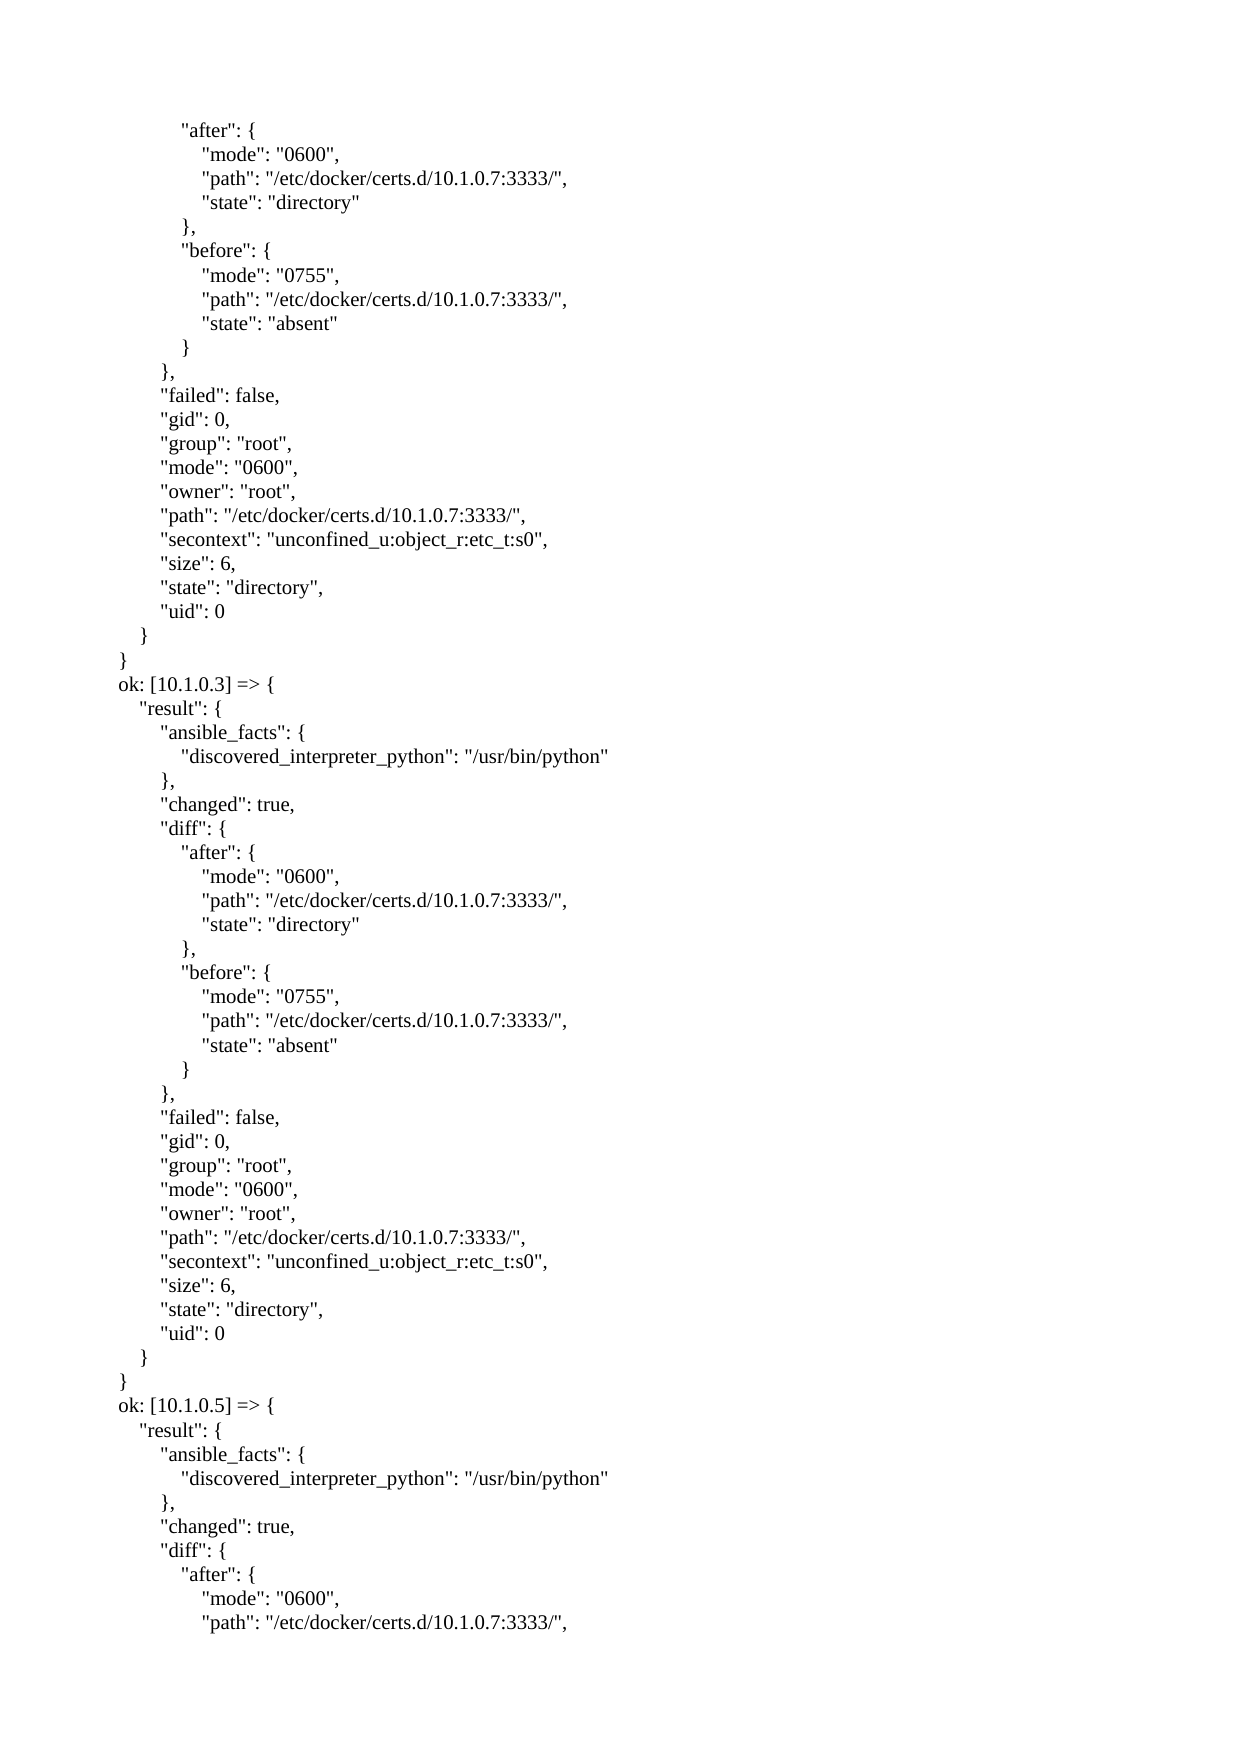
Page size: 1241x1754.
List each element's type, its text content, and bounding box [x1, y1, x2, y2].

text "before": { [118, 960, 1122, 984]
text "path": "/etc/docker/certs.d/10.1.0.7:3333/", [118, 1610, 1122, 1634]
text "owner": "root", [118, 479, 1122, 503]
text }, [118, 936, 1122, 960]
text "owner": "root", [118, 1201, 1122, 1225]
text }, [118, 1490, 1122, 1514]
text }, [118, 214, 1122, 238]
text "after": { [118, 118, 1122, 142]
text "group": "root", [118, 431, 1122, 455]
text "path": "/etc/docker/certs.d/10.1.0.7:3333/", [118, 166, 1122, 190]
text "size": 6, [118, 1273, 1122, 1297]
text "path": "/etc/docker/certs.d/10.1.0.7:3333/", [118, 287, 1122, 311]
text "state": "absent" [118, 1032, 1122, 1057]
text "discovered_interpreter_python": "/usr/bin/python" [118, 1466, 1122, 1490]
text } [118, 1369, 1122, 1393]
text "mode": "0600", [118, 1177, 1122, 1201]
text "result": { [118, 1417, 1122, 1442]
text "path": "/etc/docker/certs.d/10.1.0.7:3333/", [118, 888, 1122, 912]
text } [118, 1057, 1122, 1081]
text } [118, 623, 1122, 647]
text "failed": false, [118, 1105, 1122, 1129]
text "path": "/etc/docker/certs.d/10.1.0.7:3333/", [118, 1008, 1122, 1032]
text "changed": true, [118, 1514, 1122, 1538]
text } [118, 1345, 1122, 1369]
text "mode": "0600", [118, 864, 1122, 888]
text "ansible_facts": { [118, 720, 1122, 744]
text } [118, 647, 1122, 672]
text "state": "directory" [118, 190, 1122, 214]
text "mode": "0600", [118, 1586, 1122, 1610]
text "before": { [118, 238, 1122, 262]
text ok: [10.1.0.5] => { [118, 1393, 1122, 1417]
text "gid": 0, [118, 407, 1122, 431]
text ok: [10.1.0.3] => { [118, 672, 1122, 696]
text }, [118, 1081, 1122, 1105]
text "mode": "0755", [118, 984, 1122, 1008]
text "after": { [118, 840, 1122, 864]
text }, [118, 359, 1122, 383]
text "uid": 0 [118, 599, 1122, 623]
text "ansible_facts": { [118, 1442, 1122, 1466]
text "discovered_interpreter_python": "/usr/bin/python" [118, 744, 1122, 768]
text "state": "directory", [118, 575, 1122, 599]
text "diff": { [118, 1538, 1122, 1562]
text "size": 6, [118, 551, 1122, 575]
text "mode": "0755", [118, 262, 1122, 287]
text "after": { [118, 1562, 1122, 1586]
text "secontext": "unconfined_u:object_r:etc_t:s0", [118, 1249, 1122, 1273]
text "group": "root", [118, 1153, 1122, 1177]
text "mode": "0600", [118, 455, 1122, 479]
text }, [118, 768, 1122, 792]
text "result": { [118, 696, 1122, 720]
text "state": "directory", [118, 1297, 1122, 1321]
text "secontext": "unconfined_u:object_r:etc_t:s0", [118, 527, 1122, 551]
text "diff": { [118, 816, 1122, 840]
text "changed": true, [118, 792, 1122, 816]
text "mode": "0600", [118, 142, 1122, 166]
text "path": "/etc/docker/certs.d/10.1.0.7:3333/", [118, 503, 1122, 527]
text "state": "absent" [118, 311, 1122, 335]
text "path": "/etc/docker/certs.d/10.1.0.7:3333/", [118, 1225, 1122, 1249]
text "uid": 0 [118, 1321, 1122, 1345]
text "state": "directory" [118, 912, 1122, 936]
text "failed": false, [118, 383, 1122, 407]
text "gid": 0, [118, 1129, 1122, 1153]
text } [118, 335, 1122, 359]
